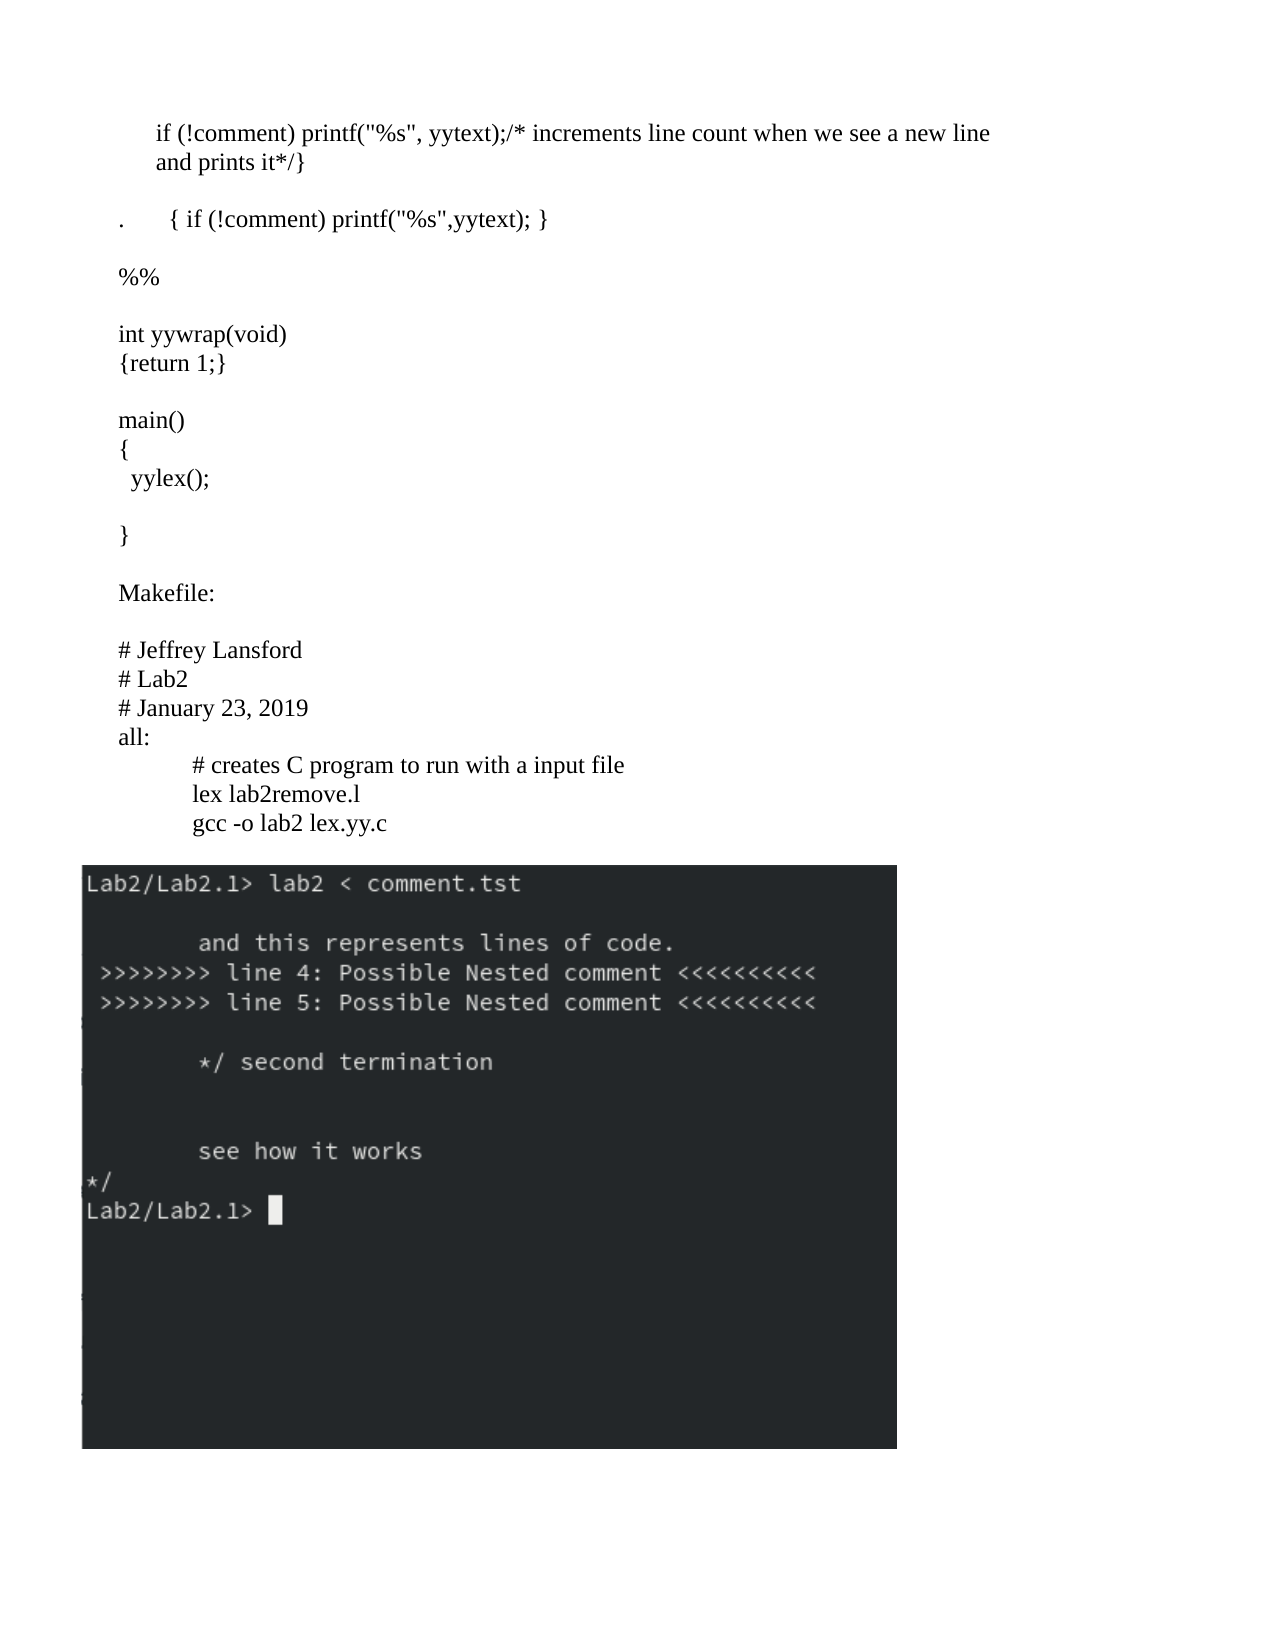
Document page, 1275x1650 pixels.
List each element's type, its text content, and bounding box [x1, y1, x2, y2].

text Makefile: [118, 578, 1157, 607]
text # Lab2 [118, 664, 1157, 693]
text int yywrap(void) [118, 319, 1157, 348]
text { [118, 434, 1157, 463]
text } [118, 521, 1157, 549]
text yylex(); [118, 463, 1157, 492]
text %% [118, 262, 1157, 291]
text # creates C program to run with a input file [118, 751, 1157, 779]
text and prints it*/} [118, 147, 1157, 176]
text {return 1;} [118, 348, 1157, 377]
text # Jeffrey Lansford [118, 636, 1157, 664]
text if (!comment) printf("%s", yytext);/* increments line count when we see a new line [118, 118, 1157, 147]
text all: [118, 722, 1157, 751]
text lex lab2remove.l [118, 779, 1157, 808]
picture [81, 865, 897, 1449]
text . { if (!comment) printf("%s",yytext); } [118, 204, 1157, 233]
text gcc -o lab2 lex.yy.c [118, 808, 1157, 837]
text main() [118, 406, 1157, 434]
text # January 23, 2019 [118, 693, 1157, 722]
